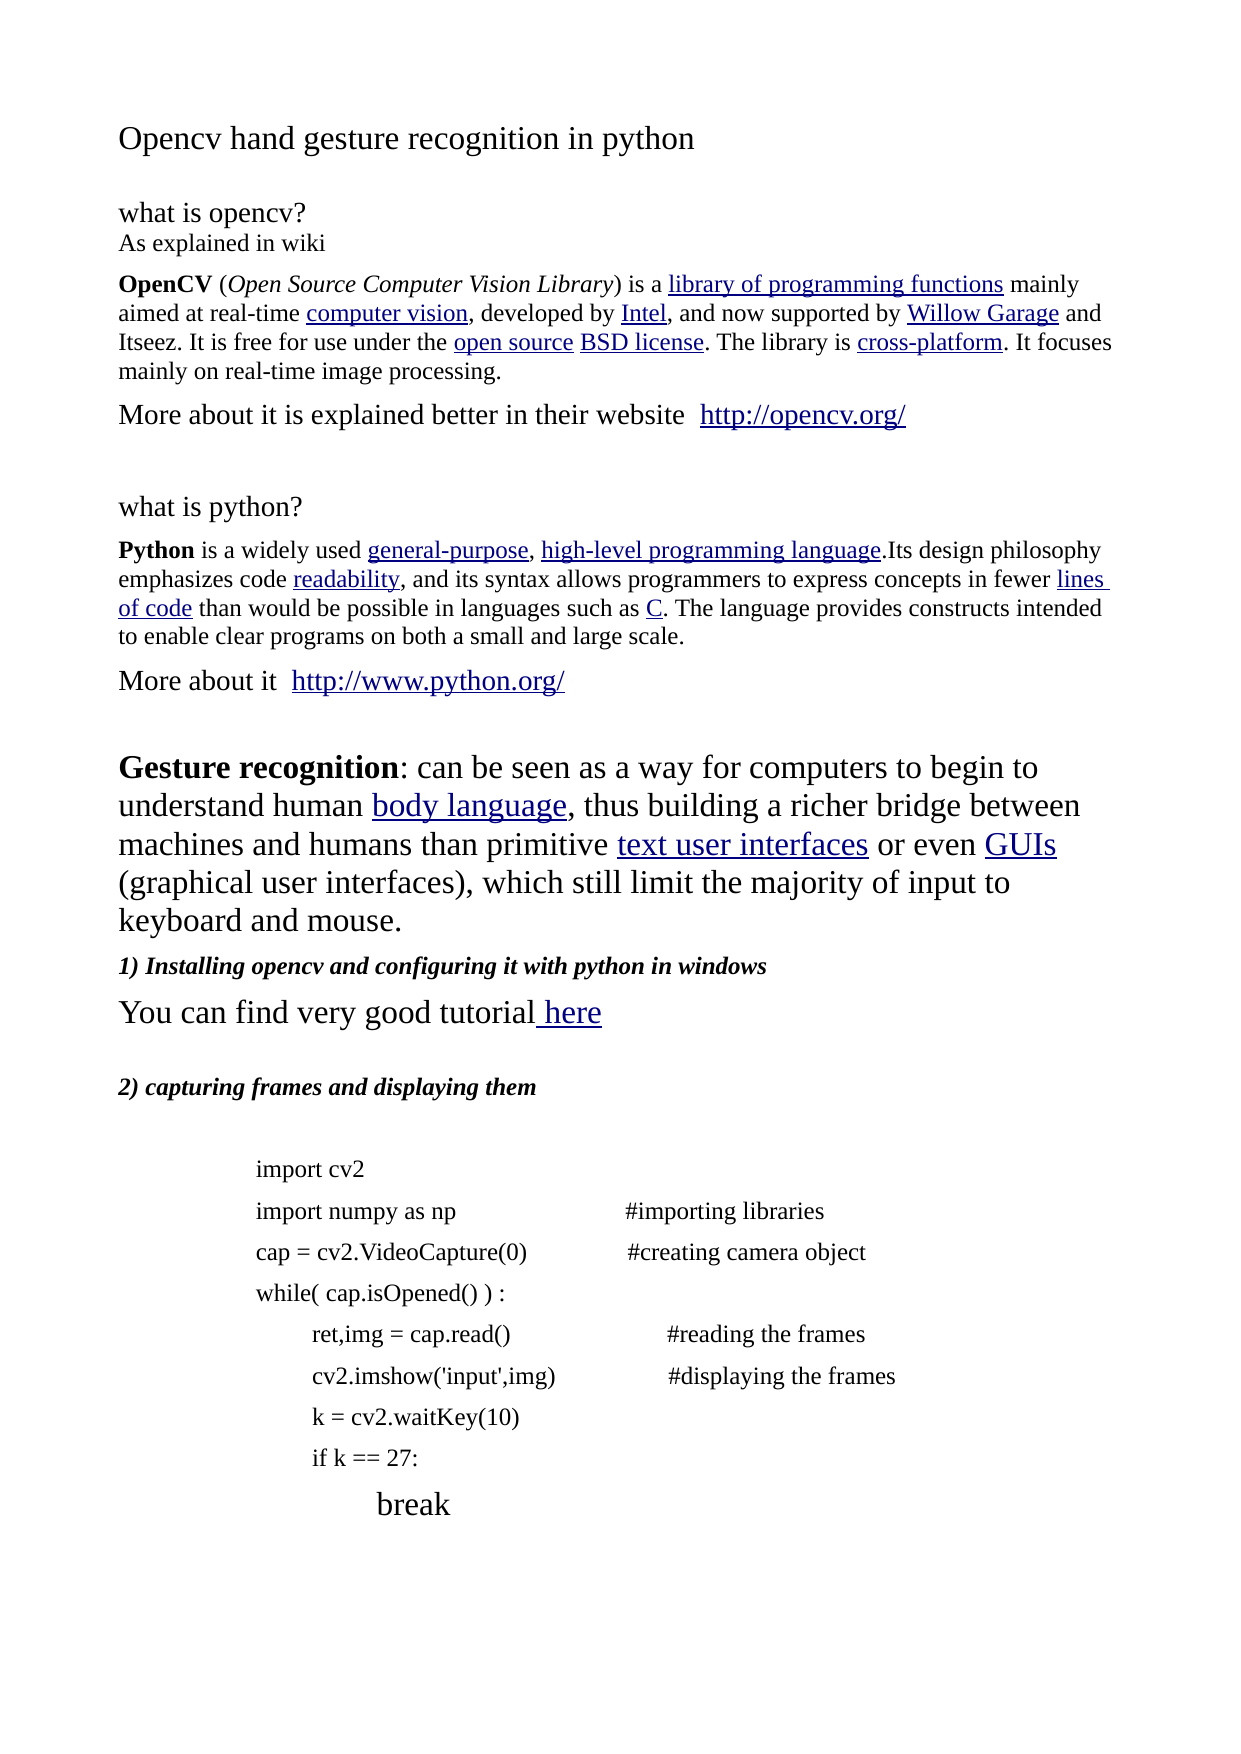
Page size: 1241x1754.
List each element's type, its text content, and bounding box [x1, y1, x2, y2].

text 1) Installing opencv and configuring it with python in windows [118, 951, 1122, 980]
text ret,img = cap.read() #reading the frames [118, 1319, 1122, 1348]
text You can find very good tutorial here [118, 992, 1122, 1031]
text Opencv hand gesture recognition in python [118, 118, 1122, 156]
text import cv2 [118, 1154, 1122, 1183]
text what is opencv? [118, 195, 1122, 228]
text what is python? [118, 489, 1122, 523]
text More about it http://www.python.org/ [118, 663, 1122, 696]
text while( cap.isOpened() ) : [118, 1278, 1122, 1307]
text More about it is explained better in their website http://opencv.org/ [118, 397, 1122, 431]
text break [118, 1484, 1122, 1523]
text OpenCV (Open Source Computer Vision Library) is a library of programming functions mainly aimed at real-time computer vision, developed by Intel, and now supported by Willow Garage and Itseez. It is free for use under the open source BSD license. The library is cross-platform. It focuses mainly on real-time image processing. [118, 269, 1122, 384]
text cap = cv2.VideoCapture(0) #creating camera object [118, 1237, 1122, 1266]
text As explained in wiki [118, 228, 1122, 257]
text cv2.imshow('input',img) #displaying the frames [118, 1361, 1122, 1389]
text if k == 27: [118, 1443, 1122, 1472]
text 2) capturing frames and displaying them [118, 1043, 1122, 1101]
text import numpy as np #importing libraries [118, 1196, 1122, 1224]
text Gesture recognition: can be seen as a way for computers to begin to understand human body language, thus building a richer bridge between machines and humans than primitive text user interfaces or even GUIs (graphical user interfaces), which still limit the majority of input to keyboard and mouse. [118, 747, 1122, 939]
text k = cv2.waitKey(10) [118, 1402, 1122, 1431]
text Python is a widely used general-purpose, high-level programming language.Its design philosophy emphasizes code readability, and its syntax allows programmers to express concepts in fewer lines of code than would be possible in languages such as C. The language provides constructs intended to enable clear programs on both a small and large scale. [118, 535, 1122, 650]
